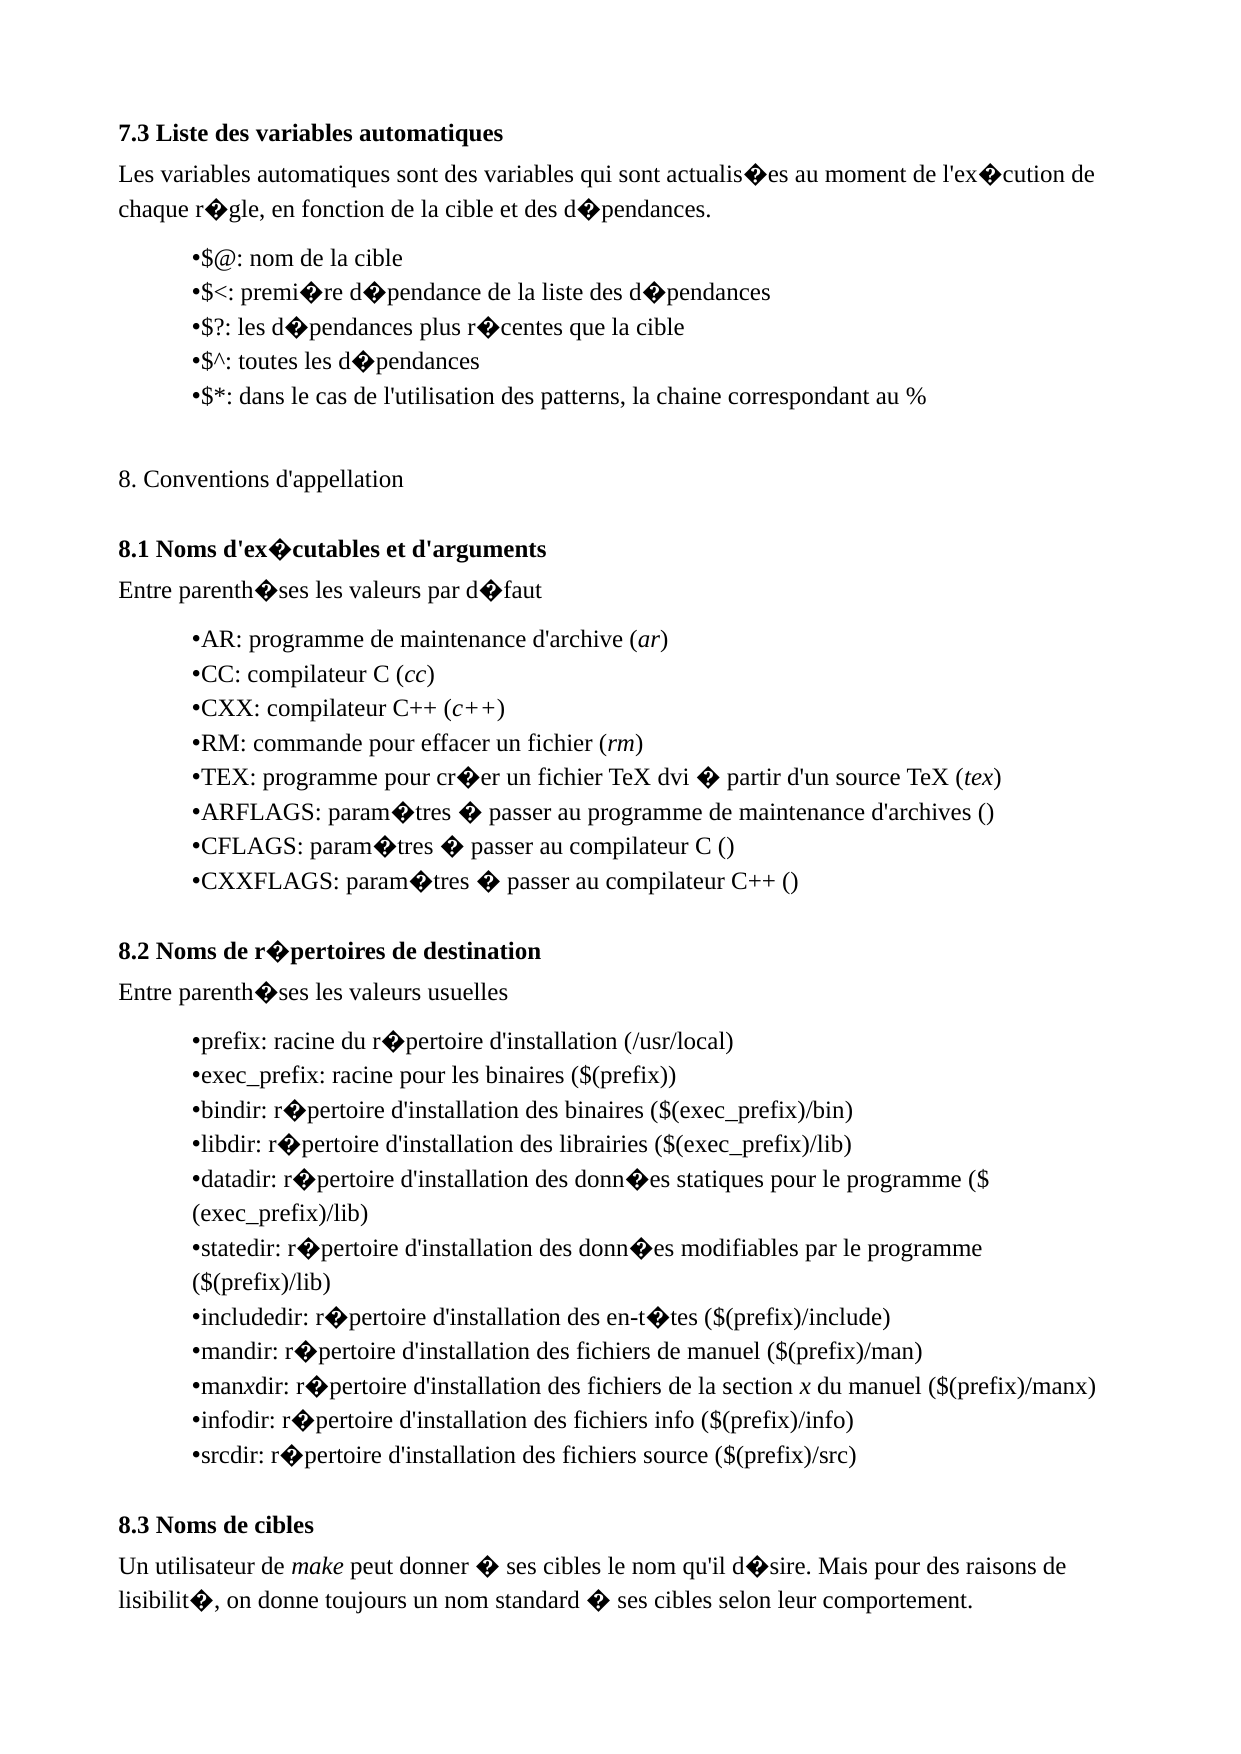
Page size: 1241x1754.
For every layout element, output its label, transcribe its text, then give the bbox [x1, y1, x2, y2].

list bindir: r�pertoire d'installation des binaires ($(exec_prefix)/bin) [118, 1095, 1122, 1124]
text Un utilisateur de make peut donner � ses cibles le nom qu'il d�sire. Mais pour des raisons de lisibilit�, on donne toujours un nom standard � ses cibles selon leur comportement. [118, 1551, 1122, 1614]
list ARFLAGS: param�tres � passer au programme de maintenance d'archives () [118, 797, 1122, 826]
list exec_prefix: racine pour les binaires ($(prefix)) [118, 1061, 1122, 1089]
list CXXFLAGS: param�tres � passer au compilateur C++ () [118, 866, 1122, 895]
list RM: commande pour effacer un fichier (rm) [118, 728, 1122, 757]
list datadir: r�pertoire d'installation des donn�es statiques pour le programme ($(exec_prefix)/lib) [118, 1164, 1122, 1227]
list includedir: r�pertoire d'installation des en-t�tes ($(prefix)/include) [118, 1302, 1122, 1331]
list srcdir: r�pertoire d'installation des fichiers source ($(prefix)/src) [118, 1440, 1122, 1469]
list $*: dans le cas de l'utilisation des patterns, la chaine correspondant au % [118, 381, 1122, 409]
list CFLAGS: param�tres � passer au compilateur C () [118, 831, 1122, 860]
list libdir: r�pertoire d'installation des librairies ($(exec_prefix)/lib) [118, 1129, 1122, 1158]
list $@: nom de la cible [118, 243, 1122, 272]
list manxdir: r�pertoire d'installation des fichiers de la section x du manuel ($(prefix)/manx) [118, 1371, 1122, 1400]
list $?: les d�pendances plus r�centes que la cible [118, 312, 1122, 341]
list AR: programme de maintenance d'archive (ar) [118, 624, 1122, 653]
list CC: compilateur C (cc) [118, 659, 1122, 688]
list $<: premi�re d�pendance de la liste des d�pendances [118, 277, 1122, 306]
list CXX: compilateur C++ (c++) [118, 693, 1122, 722]
text 8. Conventions d'appellation [118, 430, 1122, 493]
list mandir: r�pertoire d'installation des fichiers de manuel ($(prefix)/man) [118, 1336, 1122, 1365]
text Entre parenth�ses les valeurs par d�faut [118, 576, 1122, 604]
list statedir: r�pertoire d'installation des donn�es modifiables par le programme ($(prefix)/lib) [118, 1233, 1122, 1296]
subtitle 8.1 Noms d'ex�cutables et d'arguments [118, 534, 1122, 563]
subtitle 8.2 Noms de r�pertoires de destination [118, 936, 1122, 964]
subtitle 7.3 Liste des variables automatiques [118, 118, 1122, 147]
text Entre parenth�ses les valeurs usuelles [118, 977, 1122, 1006]
list prefix: racine du r�pertoire d'installation (/usr/local) [118, 1026, 1122, 1055]
list $^: toutes les d�pendances [118, 346, 1122, 375]
list infodir: r�pertoire d'installation des fichiers info ($(prefix)/info) [118, 1405, 1122, 1434]
text Les variables automatiques sont des variables qui sont actualis�es au moment de l'ex�cution de chaque r�gle, en fonction de la cible et des d�pendances. [118, 159, 1122, 223]
subtitle 8.3 Noms de cibles [118, 1510, 1122, 1538]
list TEX: programme pour cr�er un fichier TeX dvi � partir d'un source TeX (tex) [118, 762, 1122, 791]
